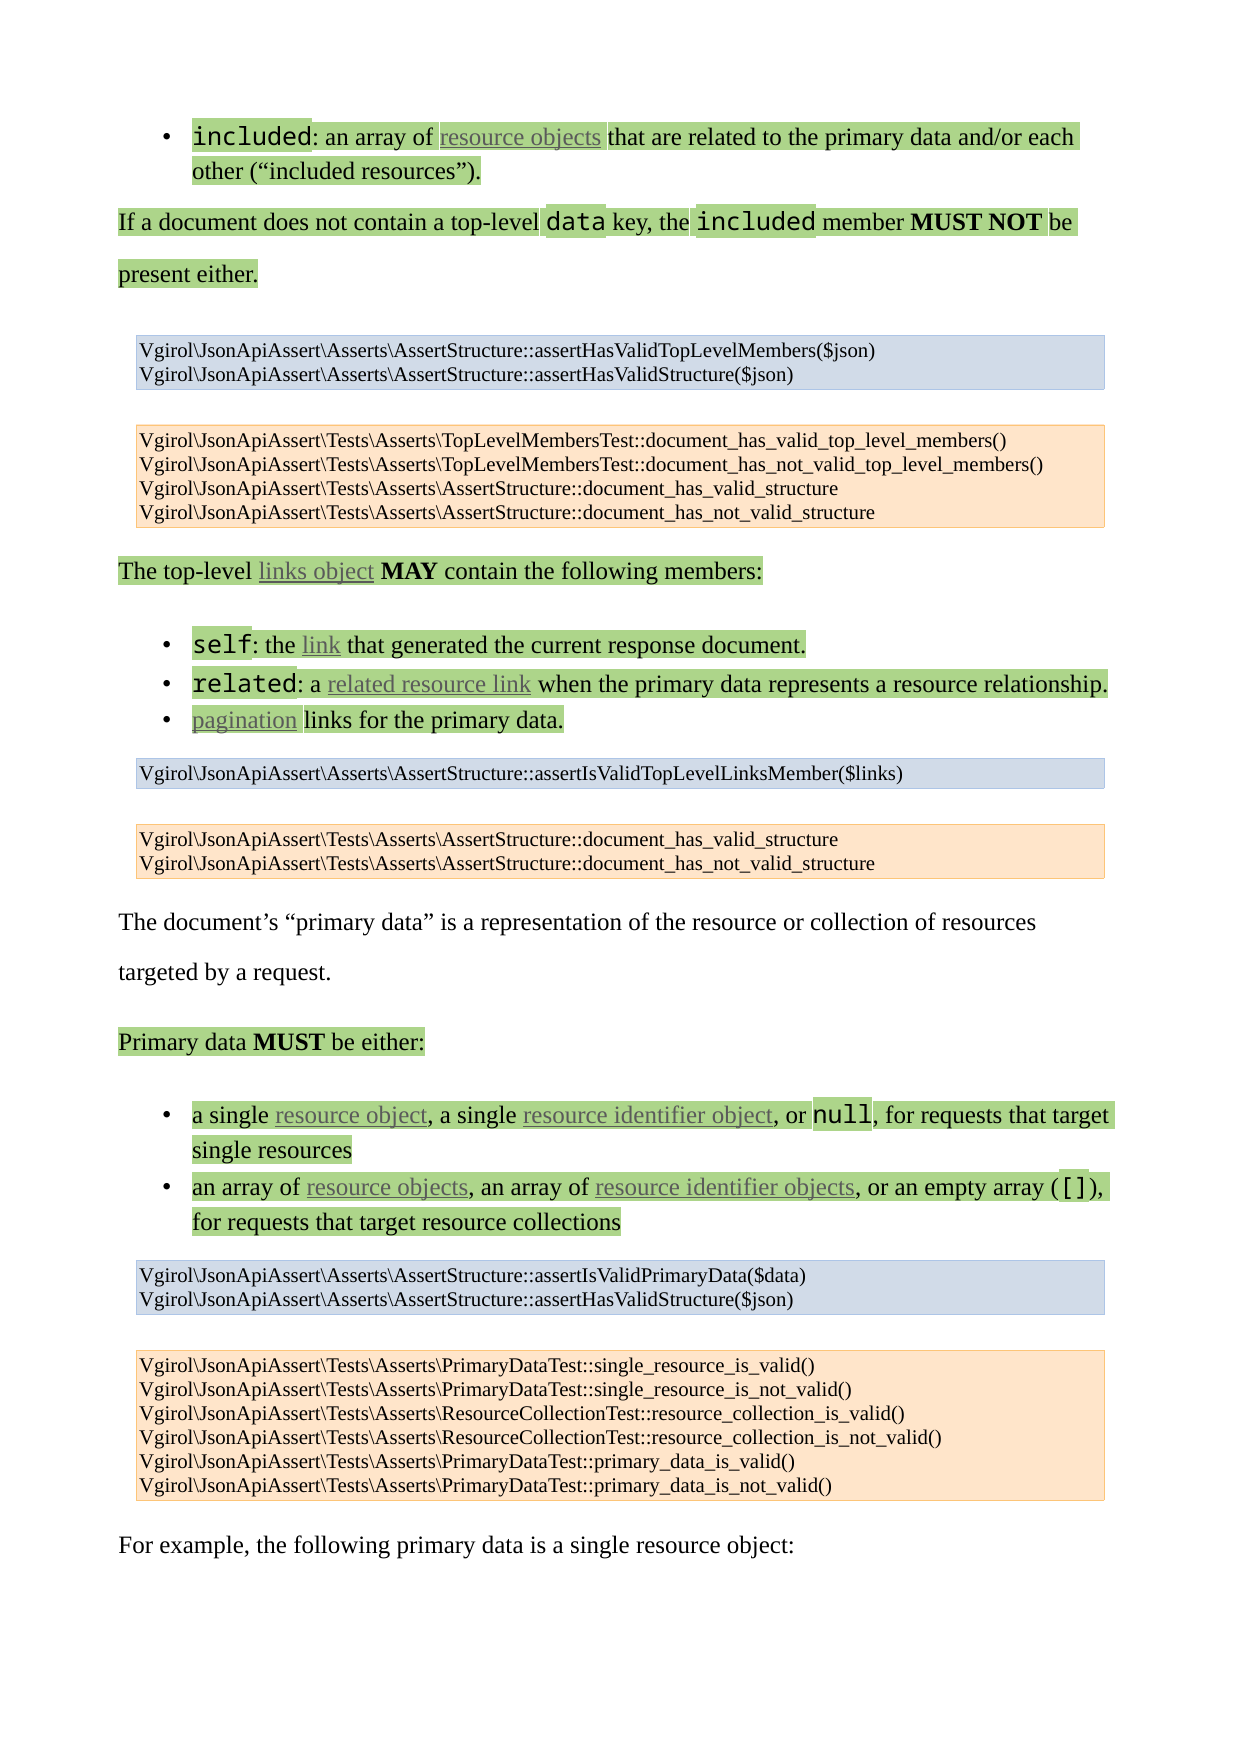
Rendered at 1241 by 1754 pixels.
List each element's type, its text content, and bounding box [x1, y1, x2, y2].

text Vgirol\JsonApiAssert\Tests\Asserts\AssertStructure::document_has_not_valid_structure [137, 497, 1104, 527]
text Primary data MUST be either: [118, 1027, 1122, 1056]
text Vgirol\JsonApiAssert\Asserts\AssertStructure::assertHasValidTopLevelMembers($json) [137, 336, 1104, 359]
text The top-level links object MAY contain the following members: [118, 556, 1122, 585]
text Vgirol\JsonApiAssert\Asserts\AssertStructure::assertIsValidPrimaryData($data) [137, 1261, 1104, 1284]
list pagination links for the primary data. [162, 705, 1122, 733]
list self: the link that generated the current response document. [162, 626, 1122, 660]
list related: a related resource link when the primary data represents a resource relationship. [162, 666, 1122, 699]
list a single resource object, a single resource identifier object, or null, for requests that target single resources [162, 1097, 1122, 1164]
list an array of resource objects, an array of resource identifier objects, or an empty array ([]), for requests that target resource collections [162, 1168, 1122, 1236]
text Vgirol\JsonApiAssert\Tests\Asserts\AssertStructure::document_has_valid_structure [137, 473, 1104, 497]
text Vgirol\JsonApiAssert\Tests\Asserts\AssertStructure::document_has_valid_structure [137, 825, 1104, 848]
text Vgirol\JsonApiAssert\Tests\Asserts\PrimaryDataTest::single_resource_is_valid() [137, 1351, 1104, 1374]
text Vgirol\JsonApiAssert\Tests\Asserts\TopLevelMembersTest::document_has_not_valid_top_level_members() [137, 449, 1104, 473]
text Vgirol\JsonApiAssert\Tests\Asserts\ResourceCollectionTest::resource_collection_is_valid() [137, 1398, 1104, 1422]
text Vgirol\JsonApiAssert\Asserts\AssertStructure::assertHasValidStructure($json) [137, 359, 1104, 389]
text Vgirol\JsonApiAssert\Tests\Asserts\AssertStructure::document_has_not_valid_structure [137, 848, 1104, 878]
text Vgirol\JsonApiAssert\Asserts\AssertStructure::assertHasValidStructure($json) [137, 1284, 1104, 1314]
text Vgirol\JsonApiAssert\Tests\Asserts\PrimaryDataTest::primary_data_is_not_valid() [137, 1470, 1104, 1500]
list included: an array of resource objects that are related to the primary data and/or each other (“included resources”). [162, 118, 1122, 185]
text Vgirol\JsonApiAssert\Tests\Asserts\ResourceCollectionTest::resource_collection_is_not_valid() [137, 1422, 1104, 1446]
text If a document does not contain a top-level data key, the included member MUST NOT be present either. [118, 204, 1122, 288]
text Vgirol\JsonApiAssert\Asserts\AssertStructure::assertIsValidTopLevelLinksMember($links) [137, 759, 1104, 788]
text Vgirol\JsonApiAssert\Tests\Asserts\TopLevelMembersTest::document_has_valid_top_level_members() [137, 426, 1104, 449]
text Vgirol\JsonApiAssert\Tests\Asserts\PrimaryDataTest::primary_data_is_valid() [137, 1446, 1104, 1470]
text The document’s “primary data” is a representation of the resource or collection of resources targeted by a request. [118, 907, 1122, 986]
text For example, the following primary data is a single resource object: [118, 1530, 1122, 1558]
text Vgirol\JsonApiAssert\Tests\Asserts\PrimaryDataTest::single_resource_is_not_valid() [137, 1374, 1104, 1398]
